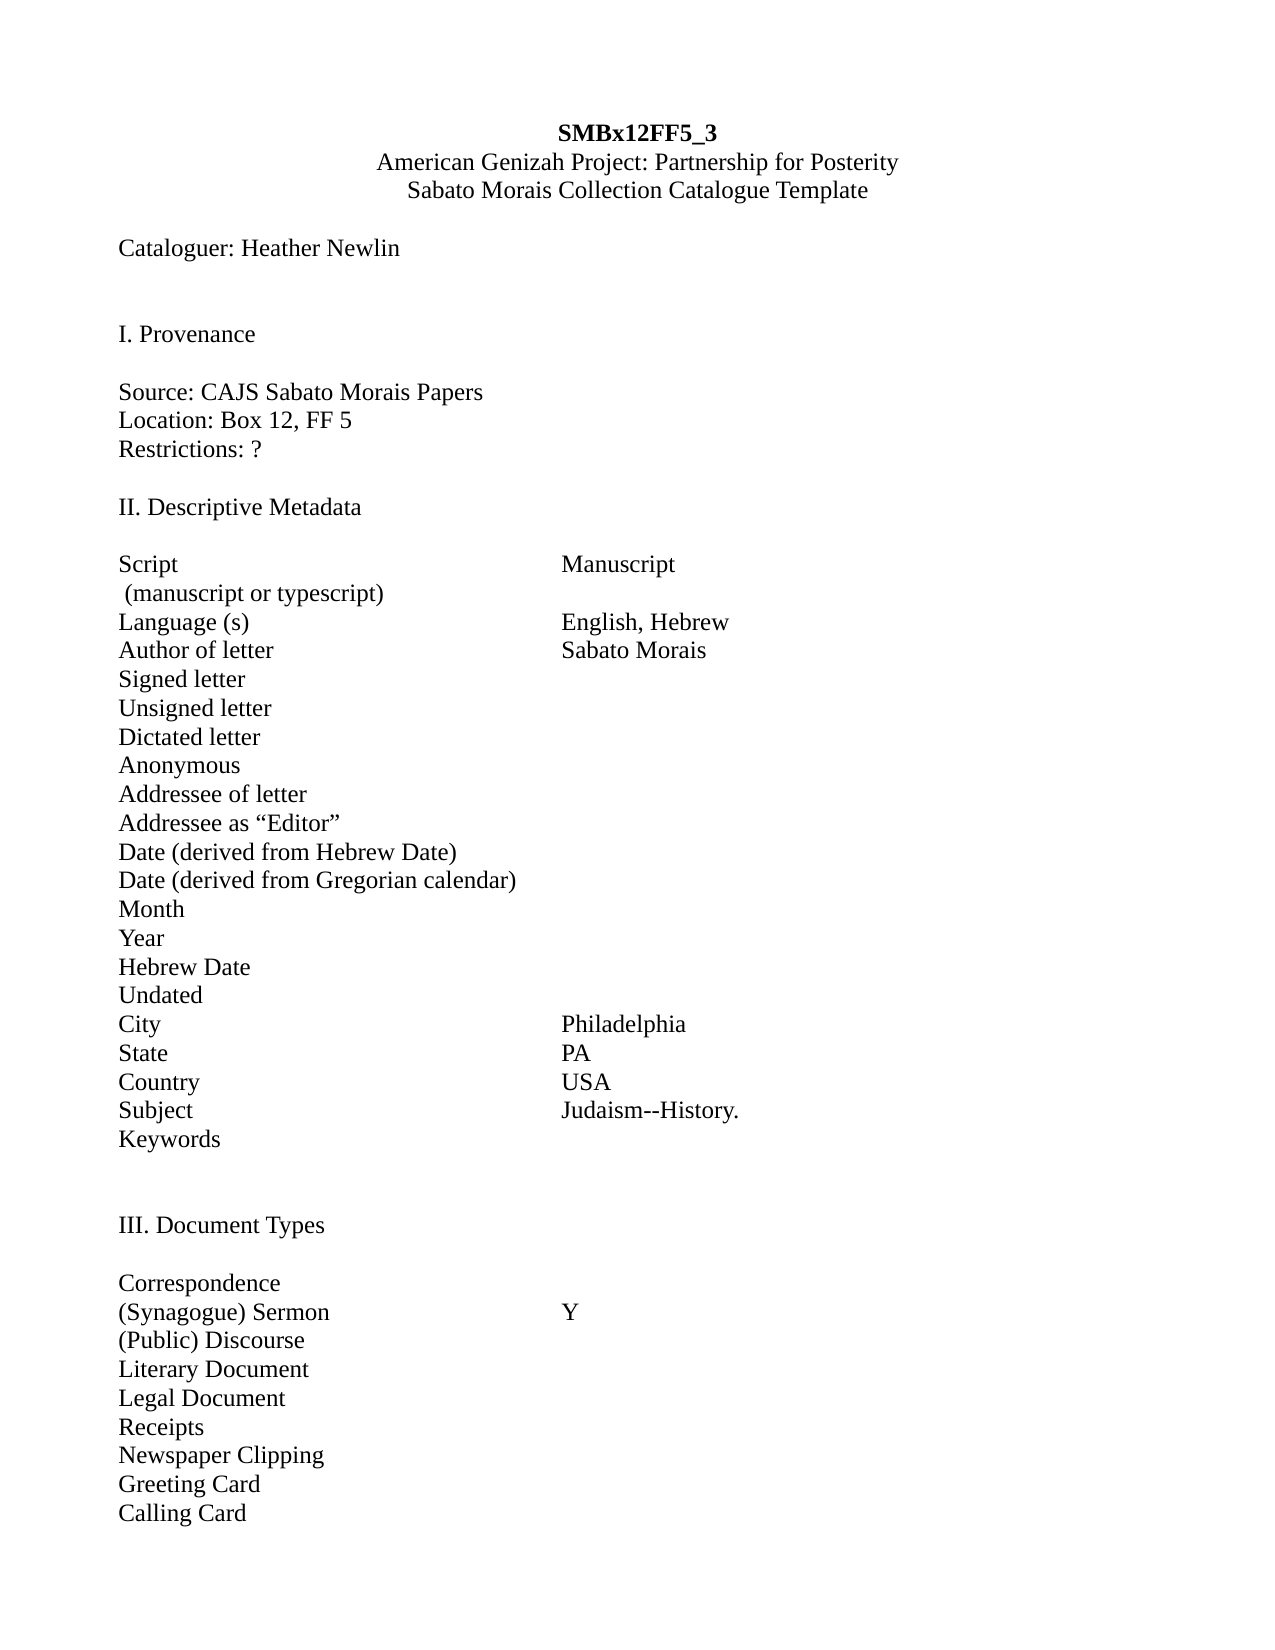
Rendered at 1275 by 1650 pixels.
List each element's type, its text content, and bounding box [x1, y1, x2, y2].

text Restrictions: ? [118, 434, 1157, 463]
text III. Document Types [118, 1211, 1157, 1239]
text SMBx12FF5_3 [118, 118, 1157, 147]
text Language (s) English, Hebrew [118, 607, 1157, 636]
text Unsigned letter [118, 693, 1157, 722]
text Legal Document [118, 1383, 1157, 1412]
text State PA [118, 1038, 1157, 1067]
text Greeting Card [118, 1469, 1157, 1498]
text Date (derived from Gregorian calendar) [118, 866, 1157, 894]
text Author of letter Sabato Morais [118, 636, 1157, 664]
text American Genizah Project: Partnership for Posterity [118, 147, 1157, 176]
text Undated [118, 981, 1157, 1009]
text (Synagogue) Sermon Y [118, 1297, 1157, 1326]
text Source: CAJS Sabato Morais Papers [118, 377, 1157, 406]
text Correspondence [118, 1268, 1157, 1297]
text I. Provenance [118, 319, 1157, 348]
text Month [118, 894, 1157, 923]
text Hebrew Date [118, 952, 1157, 981]
text Signed letter [118, 664, 1157, 693]
text Year [118, 923, 1157, 952]
text (manuscript or typescript) [118, 578, 1157, 607]
text Literary Document [118, 1354, 1157, 1383]
text Dictated letter [118, 722, 1157, 751]
text Addressee as “Editor” [118, 808, 1157, 837]
text Cataloguer: Heather Newlin [118, 233, 1157, 262]
text Calling Card [118, 1498, 1157, 1527]
text Subject Judaism--History. [118, 1096, 1157, 1124]
text Receipts [118, 1412, 1157, 1441]
text II. Descriptive Metadata [118, 492, 1157, 521]
text Anonymous [118, 751, 1157, 779]
text Sabato Morais Collection Catalogue Template [118, 176, 1157, 204]
text City Philadelphia [118, 1009, 1157, 1038]
text Location: Box 12, FF 5 [118, 406, 1157, 434]
text Keywords [118, 1124, 1157, 1153]
text Newspaper Clipping [118, 1441, 1157, 1469]
text Addressee of letter [118, 779, 1157, 808]
text (Public) Discourse [118, 1326, 1157, 1354]
text Country USA [118, 1067, 1157, 1096]
text Date (derived from Hebrew Date) [118, 837, 1157, 866]
text Script Manuscript [118, 549, 1157, 578]
